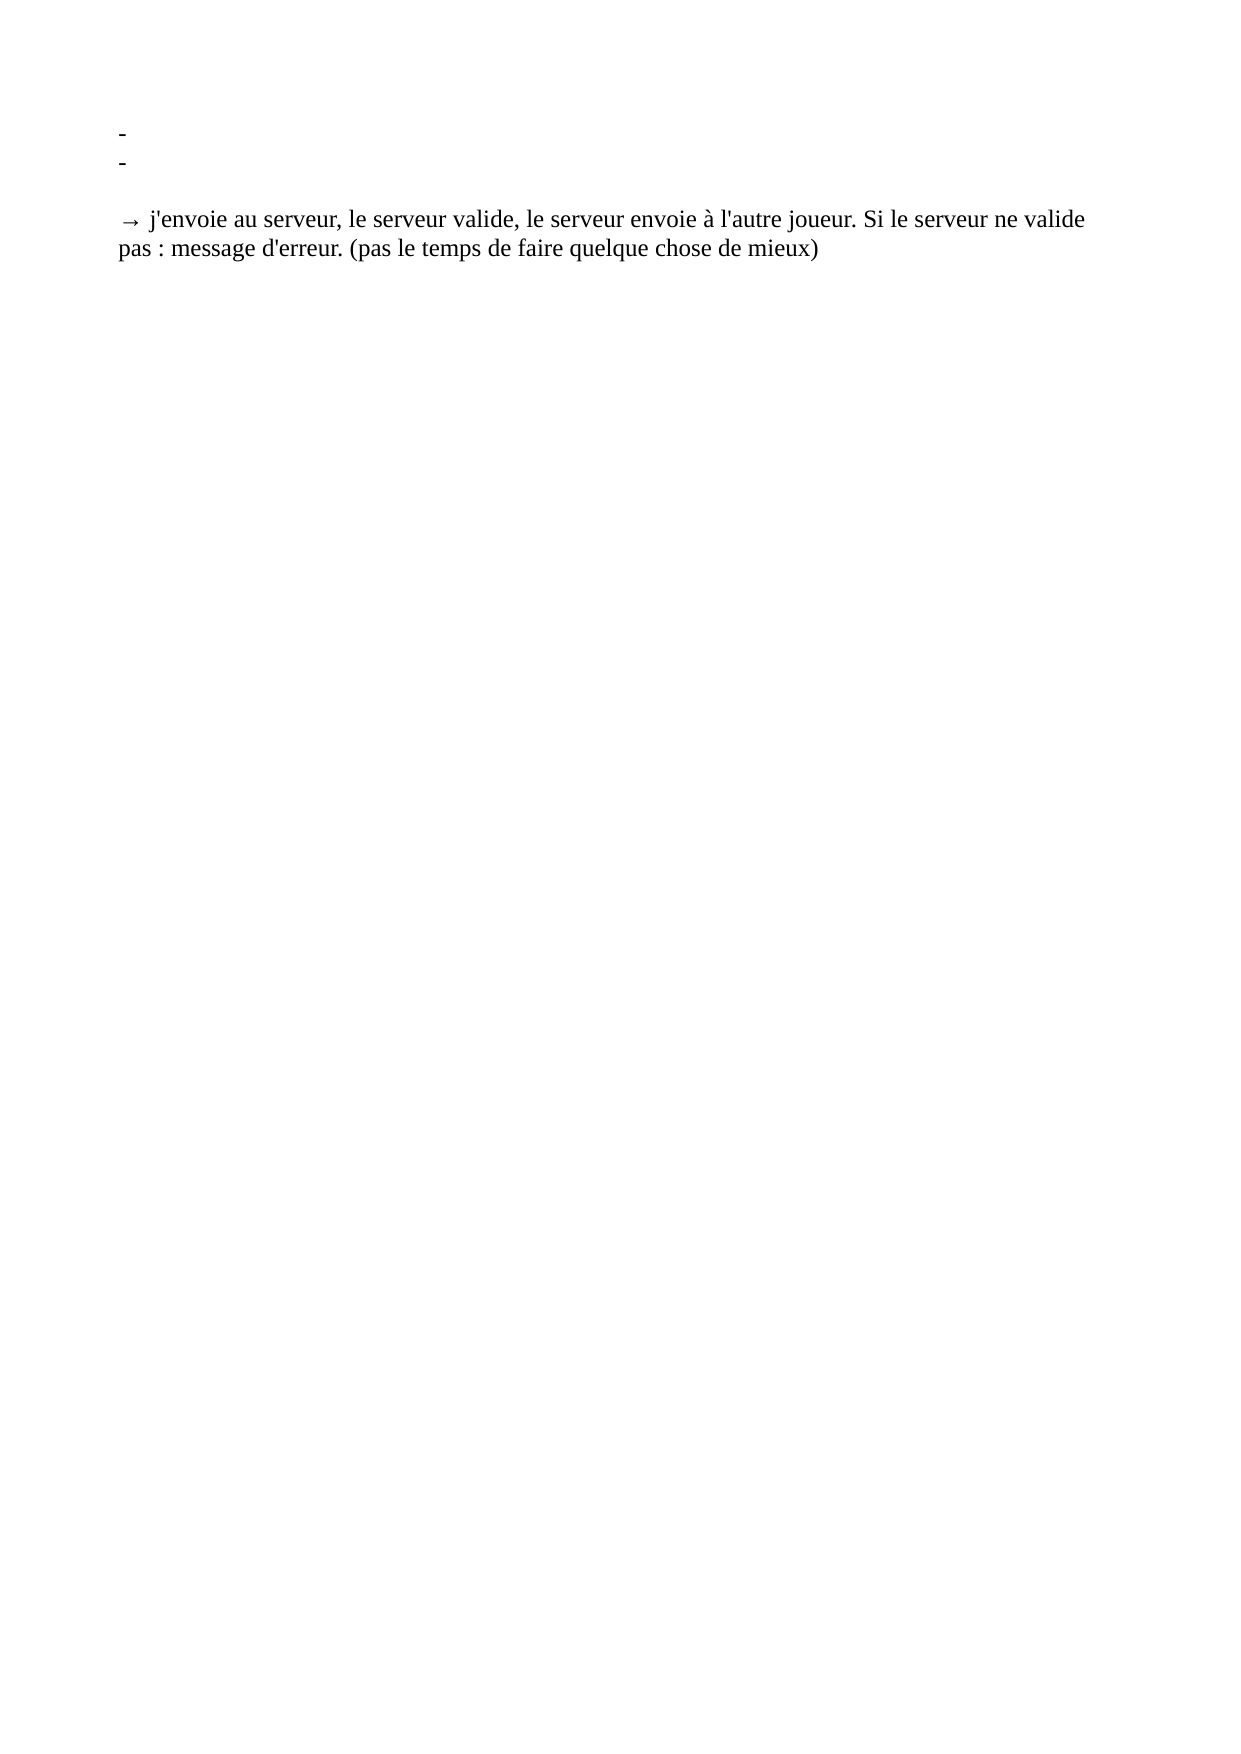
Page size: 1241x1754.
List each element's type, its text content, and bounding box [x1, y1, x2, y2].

text - [118, 147, 1122, 176]
text → j'envoie au serveur, le serveur valide, le serveur envoie à l'autre joueur. Si le serveur ne valide pas : message d'erreur. (pas le temps de faire quelque chose de mieux) [118, 204, 1122, 262]
text - [118, 118, 1122, 147]
